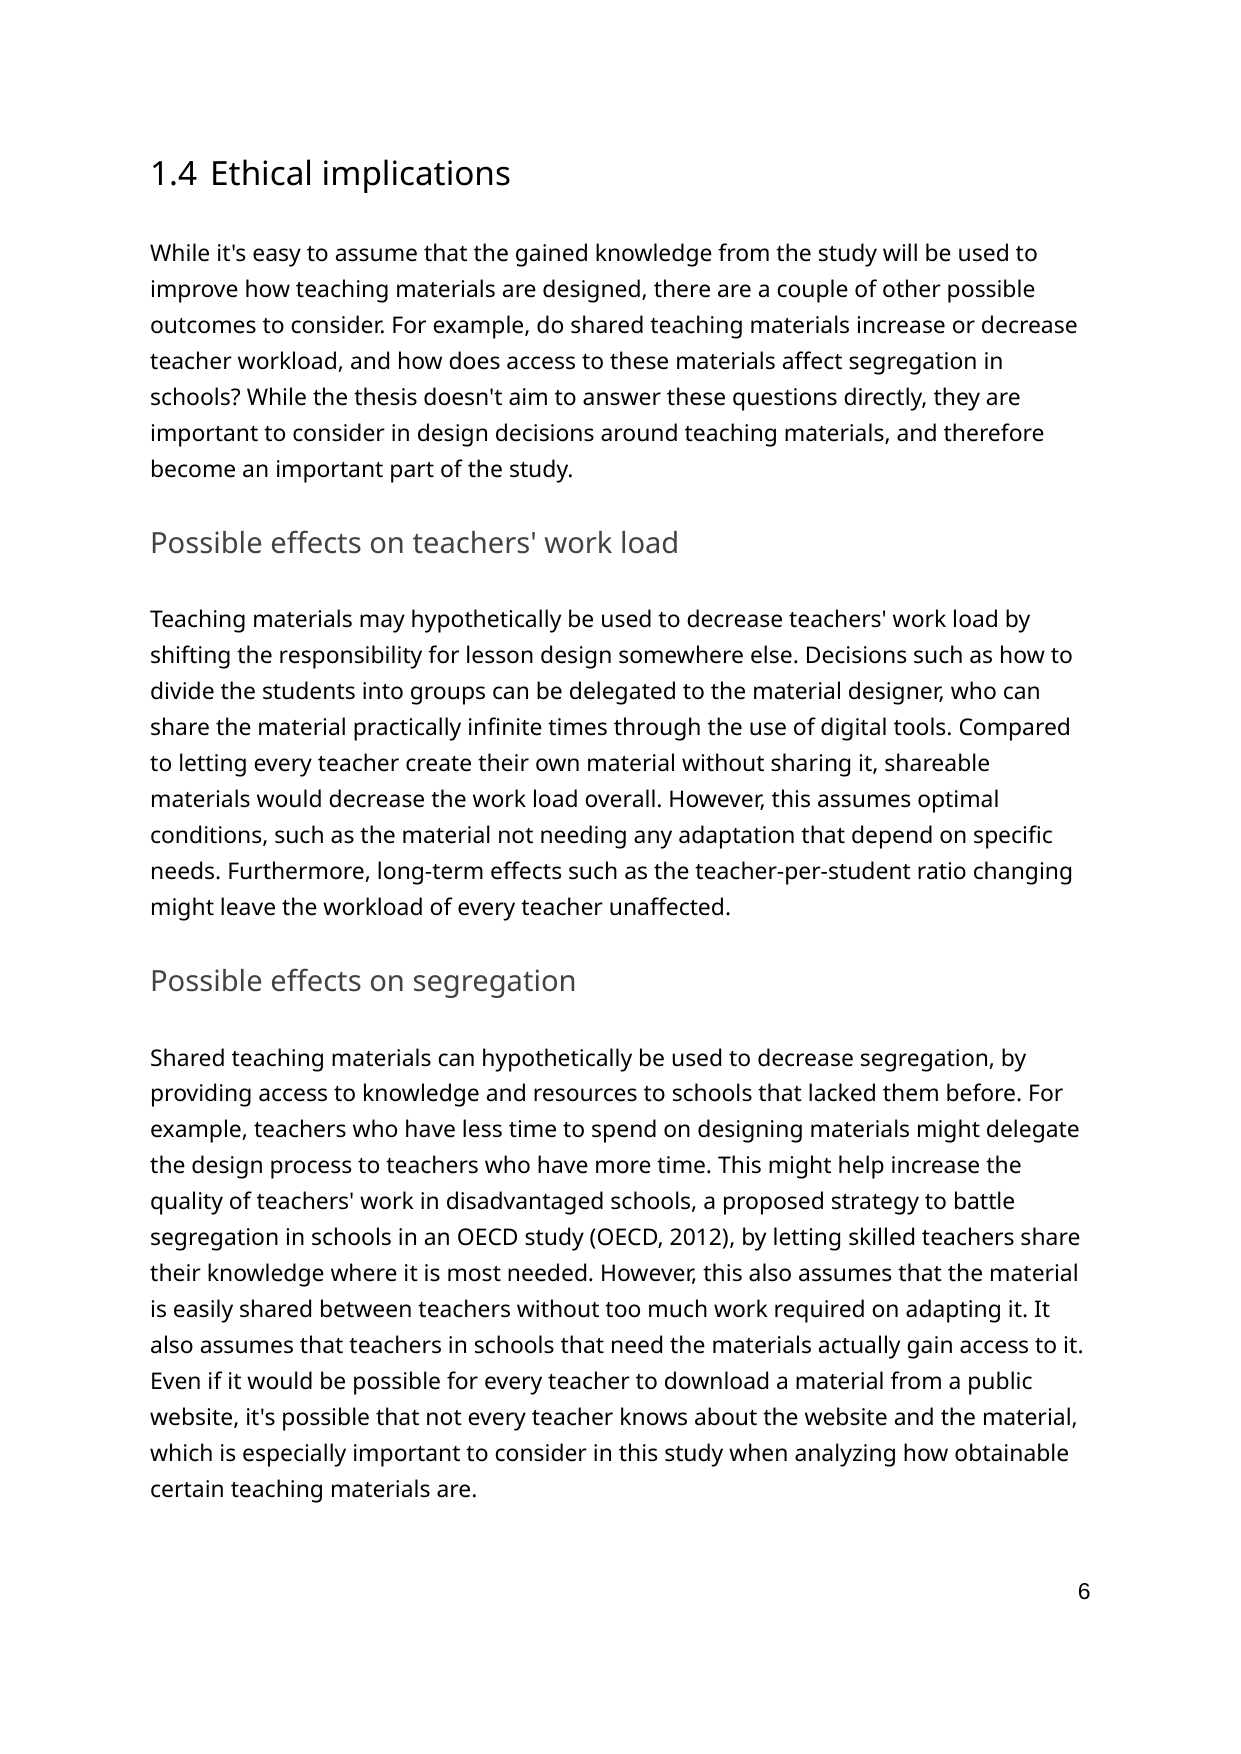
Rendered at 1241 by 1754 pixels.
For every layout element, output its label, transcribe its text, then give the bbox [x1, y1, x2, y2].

subtitle Possible effects on teachers' work load [150, 522, 1090, 562]
subtitle Ethical implications [150, 150, 1090, 195]
text Teaching materials may hypothetically be used to decrease teachers' work load by shifting the responsibility for lesson design somewhere else. Decisions such as how to divide the students into groups can be delegated to the material designer, who can share the material practically infinite times through the use of digital tools. Compared to letting every teacher create their own material without sharing it, shareable materials would decrease the work load overall. However, this assumes optimal conditions, such as the material not needing any adaptation that depend on specific needs. Furthermore, long-term effects such as the teacher-per-student ratio changing might leave the workload of every teacher unaffected. [150, 603, 1090, 922]
text Shared teaching materials can hypothetically be used to decrease segregation, by providing access to knowledge and resources to schools that lacked them before. For example, teachers who have less time to spend on designing materials might delegate the design process to teachers who have more time. This might help increase the quality of teachers' work in disadvantaged schools, a proposed strategy to battle segregation in schools in an OECD study (OECD, 2012), by letting skilled teachers share their knowledge where it is most needed. However, this also assumes that the material is easily shared between teachers without too much work required on adapting it. It also assumes that teachers in schools that need the materials actually gain access to it. Even if it would be possible for every teacher to download a material from a public website, it's possible that not every teacher knows about the website and the material, which is especially important to consider in this study when analyzing how obtainable certain teaching materials are. [150, 1041, 1090, 1504]
text While it's easy to assume that the gained knowledge from the study will be used to improve how teaching materials are designed, there are a couple of other possible outcomes to consider. For example, do shared teaching materials increase or decrease teacher workload, and how does access to these materials affect segregation in schools? While the thesis doesn't aim to answer these questions directly, they are important to consider in design decisions around teaching materials, and therefore become an important part of the study. [150, 237, 1090, 484]
subtitle Possible effects on segregation [150, 960, 1090, 1000]
